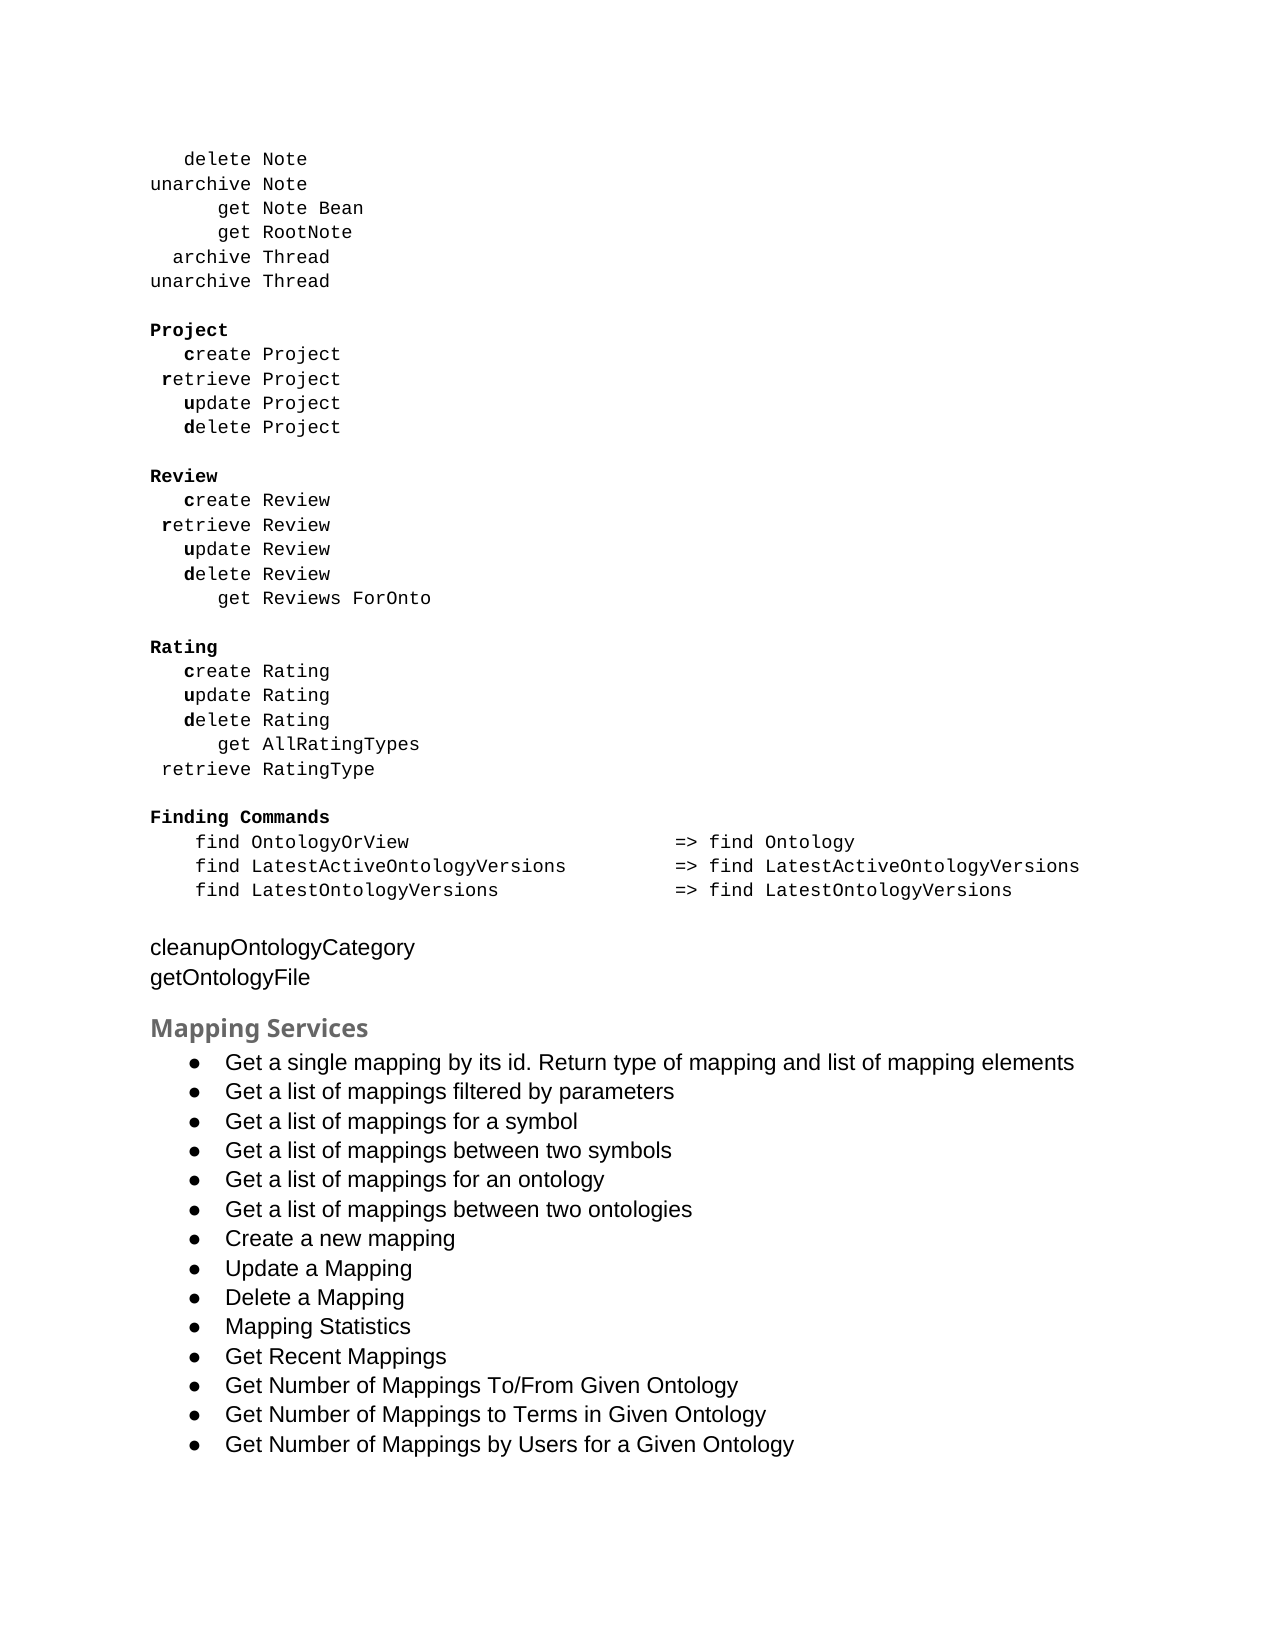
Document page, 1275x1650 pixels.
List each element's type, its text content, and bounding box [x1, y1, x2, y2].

text retrieve RatingType [150, 759, 1125, 781]
list Get a list of mappings for a symbol [187, 1108, 1125, 1134]
list Update a Mapping [187, 1255, 1125, 1281]
text update Review [150, 540, 1125, 561]
list Get a list of mappings for an ontology [187, 1167, 1125, 1193]
text create Rating [150, 662, 1125, 683]
text find OntologyOrView => find Ontology [150, 832, 1125, 854]
text create Review [150, 491, 1125, 512]
text get Note Bean [150, 199, 1125, 220]
list Get Recent Mappings [187, 1343, 1125, 1369]
text retrieve Project [150, 369, 1125, 391]
text unarchive Thread [150, 272, 1125, 293]
text update Rating [150, 686, 1125, 707]
text delete Rating [150, 711, 1125, 732]
list Get a list of mappings between two symbols [187, 1138, 1125, 1163]
list Get Number of Mappings by Users for a Given Ontology [187, 1431, 1125, 1457]
subtitle Mapping Services [150, 1010, 1125, 1044]
text get Reviews ForOnto [150, 589, 1125, 610]
text update Project [150, 394, 1125, 415]
text unarchive Note [150, 174, 1125, 196]
text Finding Commands [150, 808, 1125, 829]
list Get a list of mappings between two ontologies [187, 1196, 1125, 1222]
list Get Number of Mappings To/From Given Ontology [187, 1373, 1125, 1398]
text cleanupOntologyCategory [150, 935, 1125, 961]
text get RootNote [150, 223, 1125, 244]
list Get a single mapping by its id. Return type of mapping and list of mapping elements [187, 1049, 1125, 1075]
text create Project [150, 345, 1125, 366]
text find LatestActiveOntologyVersions => find LatestActiveOntologyVersions [150, 857, 1125, 878]
text delete Review [150, 564, 1125, 586]
text retrieve Review [150, 516, 1125, 537]
list Mapping Statistics [187, 1314, 1125, 1339]
text delete Project [150, 418, 1125, 439]
text delete Note [150, 150, 1125, 171]
text Rating [150, 637, 1125, 659]
list Get a list of mappings filtered by parameters [187, 1079, 1125, 1104]
text Review [150, 467, 1125, 488]
list Get Number of Mappings to Terms in Given Ontology [187, 1402, 1125, 1428]
list Create a new mapping [187, 1226, 1125, 1251]
text archive Thread [150, 247, 1125, 269]
list Delete a Mapping [187, 1284, 1125, 1310]
text Project [150, 321, 1125, 342]
text find LatestOntologyVersions => find LatestOntologyVersions [150, 881, 1125, 902]
text get AllRatingTypes [150, 735, 1125, 756]
text getOntologyFile [150, 964, 1125, 990]
